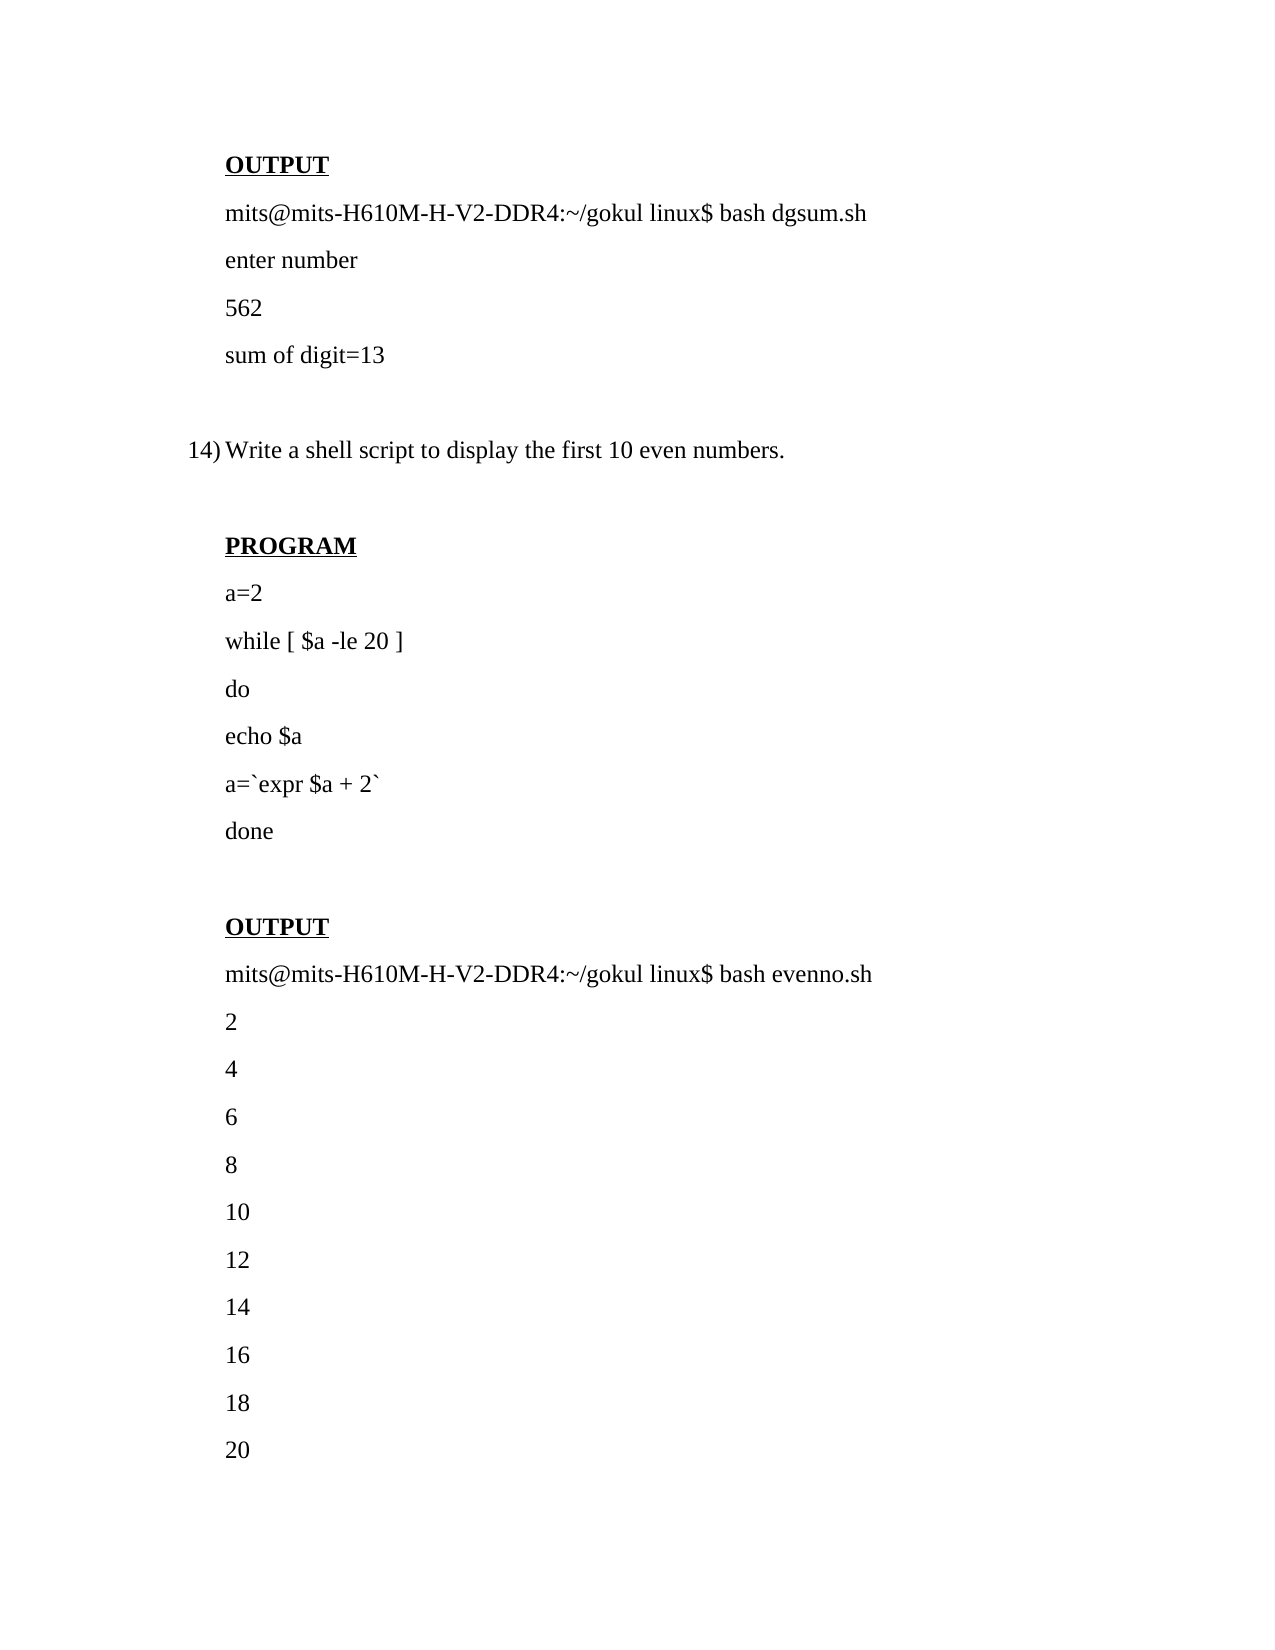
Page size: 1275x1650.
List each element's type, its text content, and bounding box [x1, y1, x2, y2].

list while [ $a -le 20 ] [187, 626, 1125, 655]
list a=`expr $a + 2` [187, 769, 1125, 798]
list 6 [187, 1102, 1125, 1131]
list mits@mits-H610M-H-V2-DDR4:~/gokul linux$ bash evenno.sh [187, 959, 1125, 988]
list 12 [187, 1245, 1125, 1274]
list a=2 [187, 578, 1125, 607]
list 10 [187, 1197, 1125, 1226]
list 16 [187, 1340, 1125, 1369]
list PROGRAM [187, 531, 1125, 559]
list Write a shell script to display the first 10 even numbers. [187, 436, 1125, 464]
list OUTPUT [187, 912, 1125, 940]
list 8 [187, 1150, 1125, 1178]
list enter number [187, 245, 1125, 274]
list 20 [187, 1435, 1125, 1464]
list sum of digit=13 [187, 340, 1125, 369]
list 18 [187, 1388, 1125, 1416]
list 14 [187, 1292, 1125, 1321]
list mits@mits-H610M-H-V2-DDR4:~/gokul linux$ bash dgsum.sh [187, 198, 1125, 226]
list do [187, 674, 1125, 702]
list done [187, 816, 1125, 845]
list echo $a [187, 721, 1125, 750]
list OUTPUT [187, 150, 1125, 179]
list 2 [187, 1007, 1125, 1036]
list 562 [187, 293, 1125, 322]
list 4 [187, 1054, 1125, 1083]
